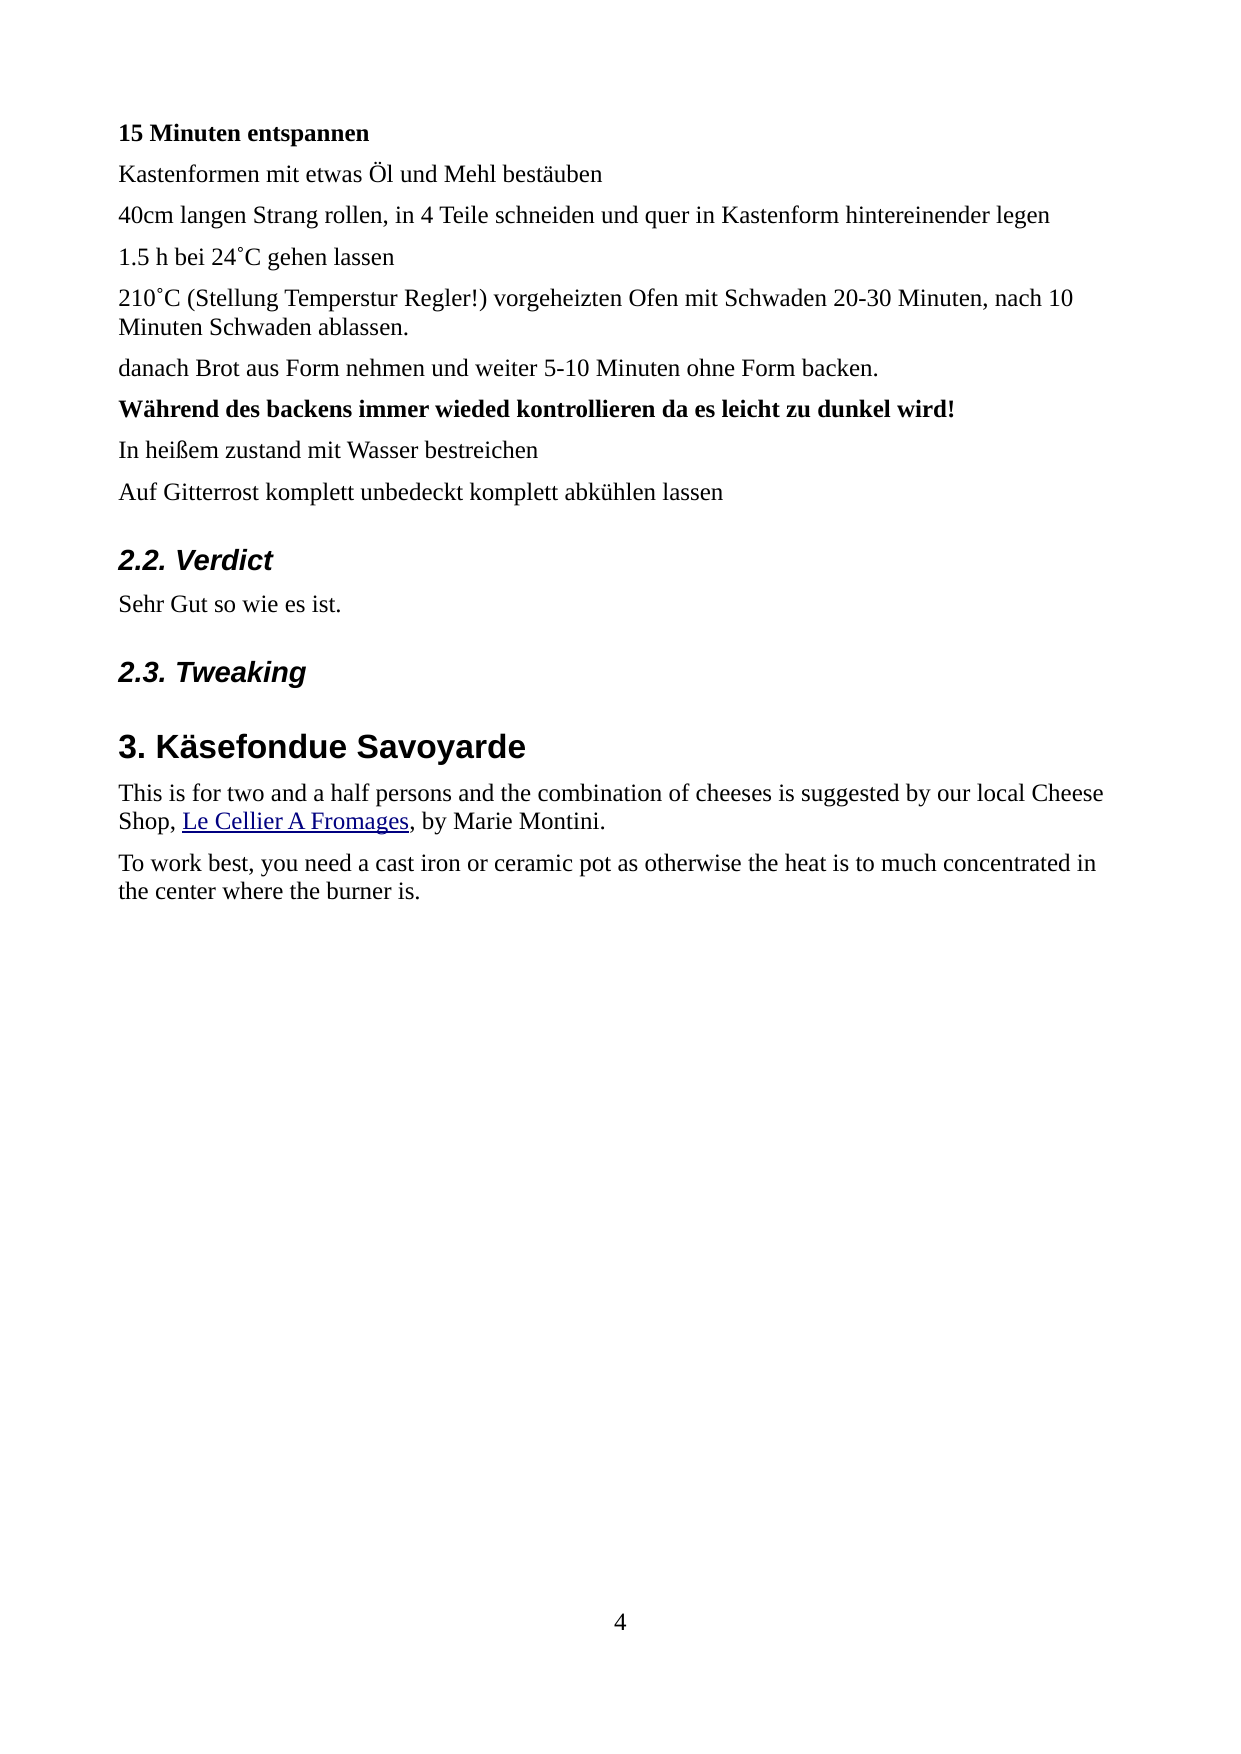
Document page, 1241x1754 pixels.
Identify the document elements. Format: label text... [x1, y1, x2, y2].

text danach Brot aus Form nehmen und weiter 5-10 Minuten ohne Form backen. [118, 353, 1122, 382]
subtitle Tweaking [118, 655, 1122, 689]
text Sehr Gut so wie es ist. [118, 589, 1122, 618]
text 15 Minuten entspannen [118, 118, 1122, 147]
subtitle Verdict [118, 543, 1122, 577]
text Auf Gitterrost komplett unbedeckt komplett abkühlen lassen [118, 477, 1122, 506]
text In heißem zustand mit Wasser bestreichen [118, 436, 1122, 464]
text 210˚C (Stellung Temperstur Regler!) vorgeheizten Ofen mit Schwaden 20-30 Minuten, nach 10 Minuten Schwaden ablassen. [118, 283, 1122, 341]
subtitle Käsefondue Savoyarde [118, 726, 1122, 765]
text To work best, you need a cast iron or ceramic pot as otherwise the heat is to much concentrated in the center where the burner is. [118, 848, 1122, 905]
text 1.5 h bei 24˚C gehen lassen [118, 242, 1122, 271]
text Kastenformen mit etwas Öl und Mehl bestäuben [118, 159, 1122, 188]
text 40cm langen Strang rollen, in 4 Teile schneiden und quer in Kastenform hintereinender legen [118, 201, 1122, 229]
text Während des backens immer wieded kontrollieren da es leicht zu dunkel wird! [118, 394, 1122, 423]
text This is for two and a half persons and the combination of cheeses is suggested by our local Cheese Shop, Le Cellier A Fromages, by Marie Montini. [118, 778, 1122, 835]
